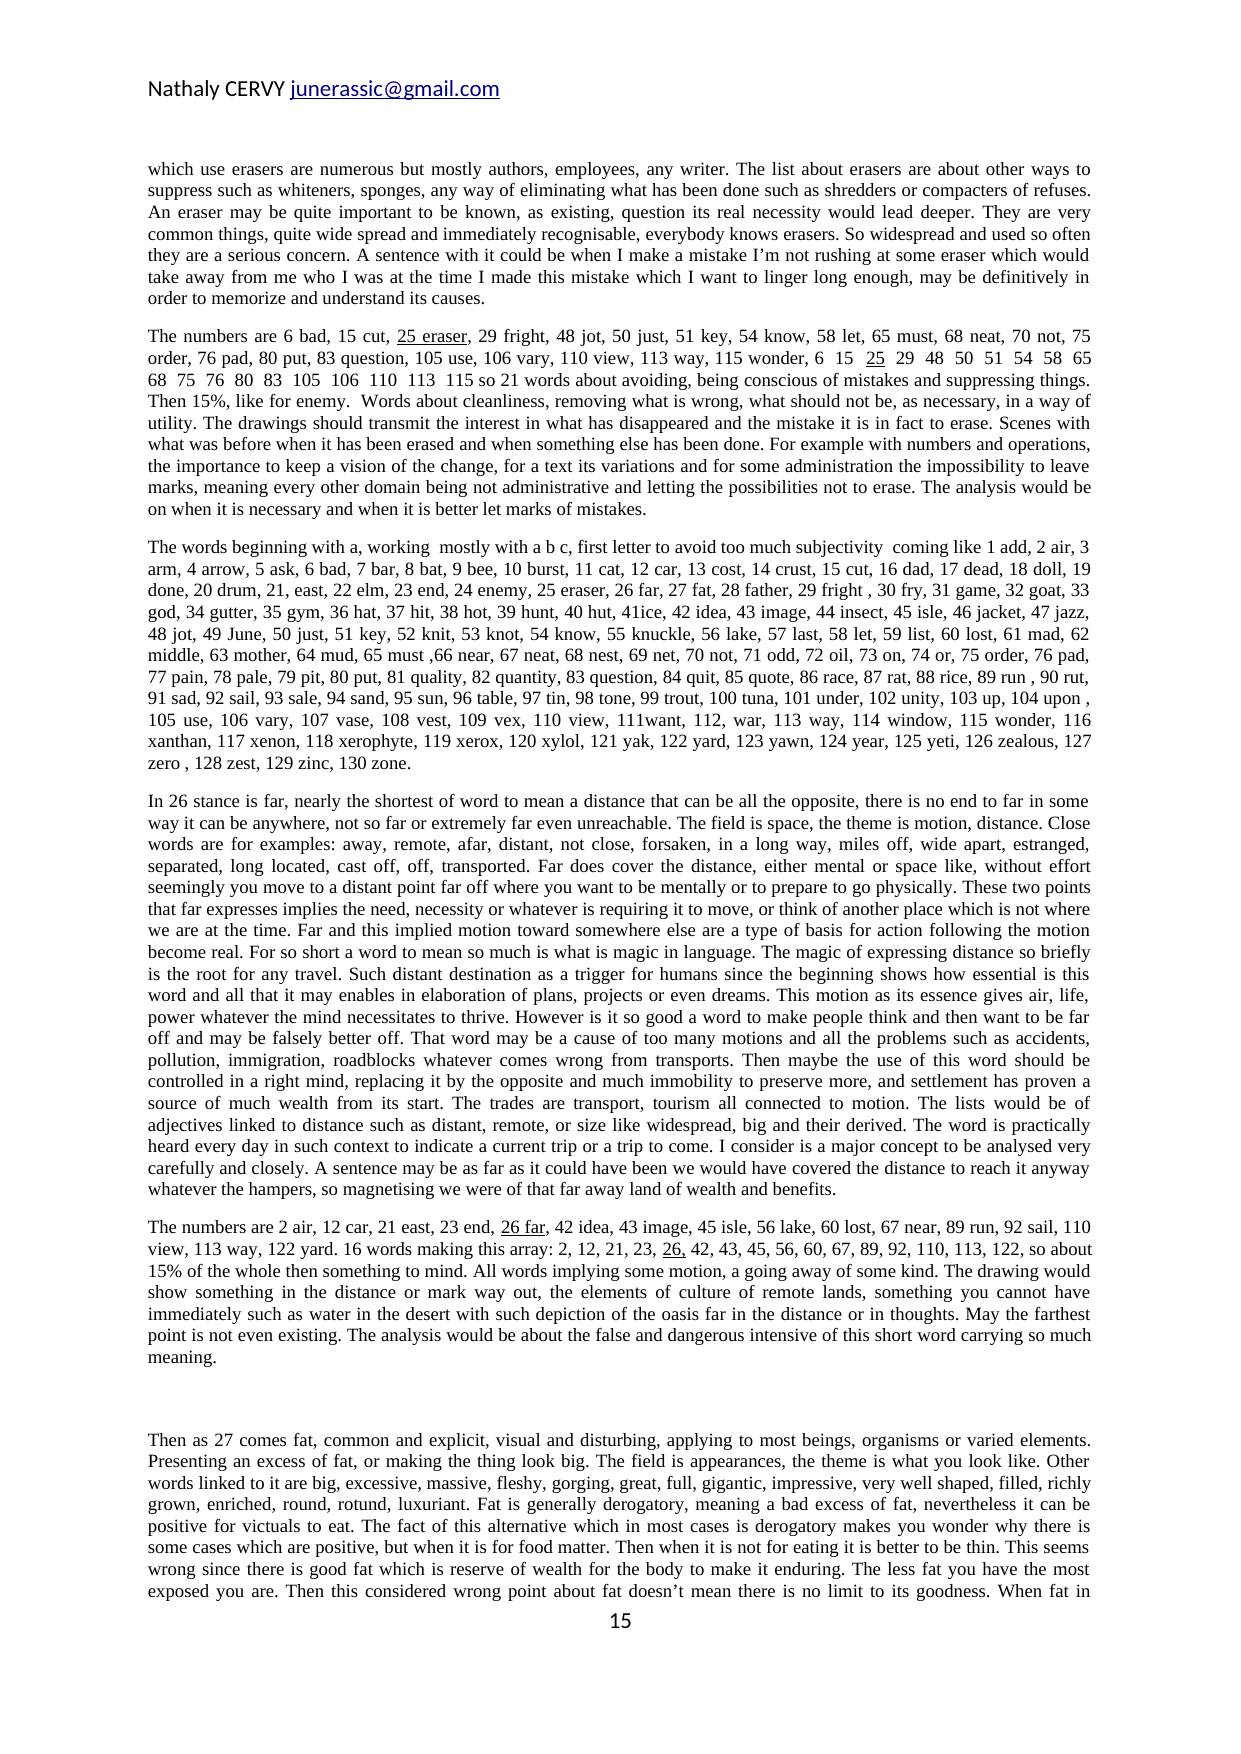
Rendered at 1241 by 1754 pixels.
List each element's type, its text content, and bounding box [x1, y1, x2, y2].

text The numbers are 2 air, 12 car, 21 east, 23 end, 26 far, 42 idea, 43 image, 45 isle, 56 lake, 60 lost, 67 near, 89 run, 92 sail, 110 view, 113 way, 122 yard. 16 words making this array: 2, 12, 21, 23, 26, 42, 43, 45, 56, 60, 67, 89, 92, 110, 113, 122, so about 15% of the whole then something to mind. All words implying some motion, a going away of some kind. The drawing would show something in the distance or mark way out, the elements of culture of remote lands, something you cannot have immediately such as water in the desert with such depiction of the oasis far in the distance or in thoughts. May the farthest point is not even existing. The analysis would be about the false and dangerous intensive of this short word carrying so much meaning. [148, 1216, 1093, 1367]
text The numbers are 6 bad, 15 cut, 25 eraser, 29 fright, 48 jot, 50 just, 51 key, 54 know, 58 let, 65 must, 68 neat, 70 not, 75 order, 76 pad, 80 put, 83 question, 105 use, 106 vary, 110 view, 113 way, 115 wonder, 6 15 25 29 48 50 51 54 58 65 68 75 76 80 83 105 106 110 113 115 so 21 words about avoiding, being conscious of mistakes and suppressing things. Then 15%, like for enemy. Words about cleanliness, removing what is wrong, what should not be, as necessary, in a way of utility. The drawings should transmit the interest in what has disappeared and the mistake it is in fact to erase. Scenes with what was before when it has been erased and when something else has been done. For example with numbers and operations, the importance to keep a vision of the change, for a text its variations and for some administration the impossibility to leave marks, meaning every other domain being not administrative and letting the possibilities not to erase. The analysis would be on when it is necessary and when it is better let marks of mistakes. [148, 325, 1093, 519]
text In 26 stance is far, nearly the shortest of word to mean a distance that can be all the opposite, there is no end to far in some way it can be anywhere, not so far or extremely far even unreachable. The field is space, the theme is motion, distance. Close words are for examples: away, remote, afar, distant, not close, forsaken, in a long way, miles off, wide apart, estranged, separated, long located, cast off, off, transported. Far does cover the distance, either mental or space like, without effort seemingly you move to a distant point far off where you want to be mentally or to prepare to go physically. These two points that far expresses implies the need, necessity or whatever is requiring it to move, or think of another place which is not where we are at the time. Far and this implied motion toward somewhere else are a type of basis for action following the motion become real. For so short a word to mean so much is what is magic in language. The magic of expressing distance so briefly is the root for any travel. Such distant destination as a trigger for humans since the beginning shows how essential is this word and all that it may enables in elaboration of plans, projects or even dreams. This motion as its essence gives air, life, power whatever the mind necessitates to thrive. However is it so good a word to make people think and then want to be far off and may be falsely better off. That word may be a cause of too many motions and all the problems such as accidents, pollution, immigration, roadblocks whatever comes wrong from transports. Then maybe the use of this word should be controlled in a right mind, replacing it by the opposite and much immobility to preserve more, and settlement has proven a source of much wealth from its start. The trades are transport, tourism all connected to motion. The lists would be of adjectives linked to distance such as distant, remote, or size like widespread, big and their derived. The word is practically heard every day in such context to indicate a current trip or a trip to come. I consider is a major concept to be analysed very carefully and closely. A sentence may be as far as it could have been we would have covered the distance to reach it anyway whatever the hampers, so magnetising we were of that far away land of wealth and benefits. [148, 790, 1093, 1200]
text The words beginning with a, working mostly with a b c, first letter to avoid too much subjectivity coming like 1 add, 2 air, 3 arm, 4 arrow, 5 ask, 6 bad, 7 bar, 8 bat, 9 bee, 10 burst, 11 cat, 12 car, 13 cost, 14 crust, 15 cut, 16 dad, 17 dead, 18 doll, 19 done, 20 drum, 21, east, 22 elm, 23 end, 24 enemy, 25 eraser, 26 far, 27 fat, 28 father, 29 fright , 30 fry, 31 game, 32 goat, 33 god, 34 gutter, 35 gym, 36 hat, 37 hit, 38 hot, 39 hunt, 40 hut, 41ice, 42 idea, 43 image, 44 insect, 45 isle, 46 jacket, 47 jazz, 48 jot, 49 June, 50 just, 51 key, 52 knit, 53 knot, 54 know, 55 knuckle, 56 lake, 57 last, 58 let, 59 list, 60 lost, 61 mad, 62 middle, 63 mother, 64 mud, 65 must ,66 near, 67 neat, 68 nest, 69 net, 70 not, 71 odd, 72 oil, 73 on, 74 or, 75 order, 76 pad, 77 pain, 78 pale, 79 pit, 80 put, 81 quality, 82 quantity, 83 question, 84 quit, 85 quote, 86 race, 87 rat, 88 rice, 89 run , 90 rut, 91 sad, 92 sail, 93 sale, 94 sand, 95 sun, 96 table, 97 tin, 98 tone, 99 trout, 100 tuna, 101 under, 102 unity, 103 up, 104 upon , 105 use, 106 vary, 107 vase, 108 vest, 109 vex, 110 view, 111want, 112, war, 113 way, 114 window, 115 wonder, 116 xanthan, 117 xenon, 118 xerophyte, 119 xerox, 120 xylol, 121 yak, 122 yard, 123 yawn, 124 year, 125 yeti, 126 zealous, 127 zero , 128 zest, 129 zinc, 130 zone. [148, 536, 1093, 773]
text which use erasers are numerous but mostly authors, employees, any writer. The list about erasers are about other ways to suppress such as whiteners, sponges, any way of eliminating what has been done such as shredders or compacters of refuses. An eraser may be quite important to be known, as existing, question its real necessity would lead deeper. They are very common things, quite wide spread and immediately recognisable, everybody knows erasers. So widespread and used so often they are a serious concern. A sentence with it could be when I make a mistake I’m not rushing at some eraser which would take away from me who I was at the time I made this mistake which I want to linger long enough, may be definitively in order to memorize and understand its causes. [148, 158, 1093, 309]
text Then as 27 comes fat, common and explicit, visual and disturbing, applying to most beings, organisms or varied elements. Presenting an excess of fat, or making the thing look big. The field is appearances, the theme is what you look like. Other words linked to it are big, excessive, massive, fleshy, gorging, great, full, gigantic, impressive, very well shaped, filled, richly grown, enriched, round, rotund, luxuriant. Fat is generally derogatory, meaning a bad excess of fat, nevertheless it can be positive for victuals to eat. The fact of this alternative which in most cases is derogatory makes you wonder why there is some cases which are positive, but when it is for food matter. Then when it is not for eating it is better to be thin. This seems wrong since there is good fat which is reserve of wealth for the body to make it enduring. The less fat you have the most exposed you are. Then this considered wrong point about fat doesn’t mean there is no limit to its goodness. When fat in [148, 1429, 1093, 1601]
